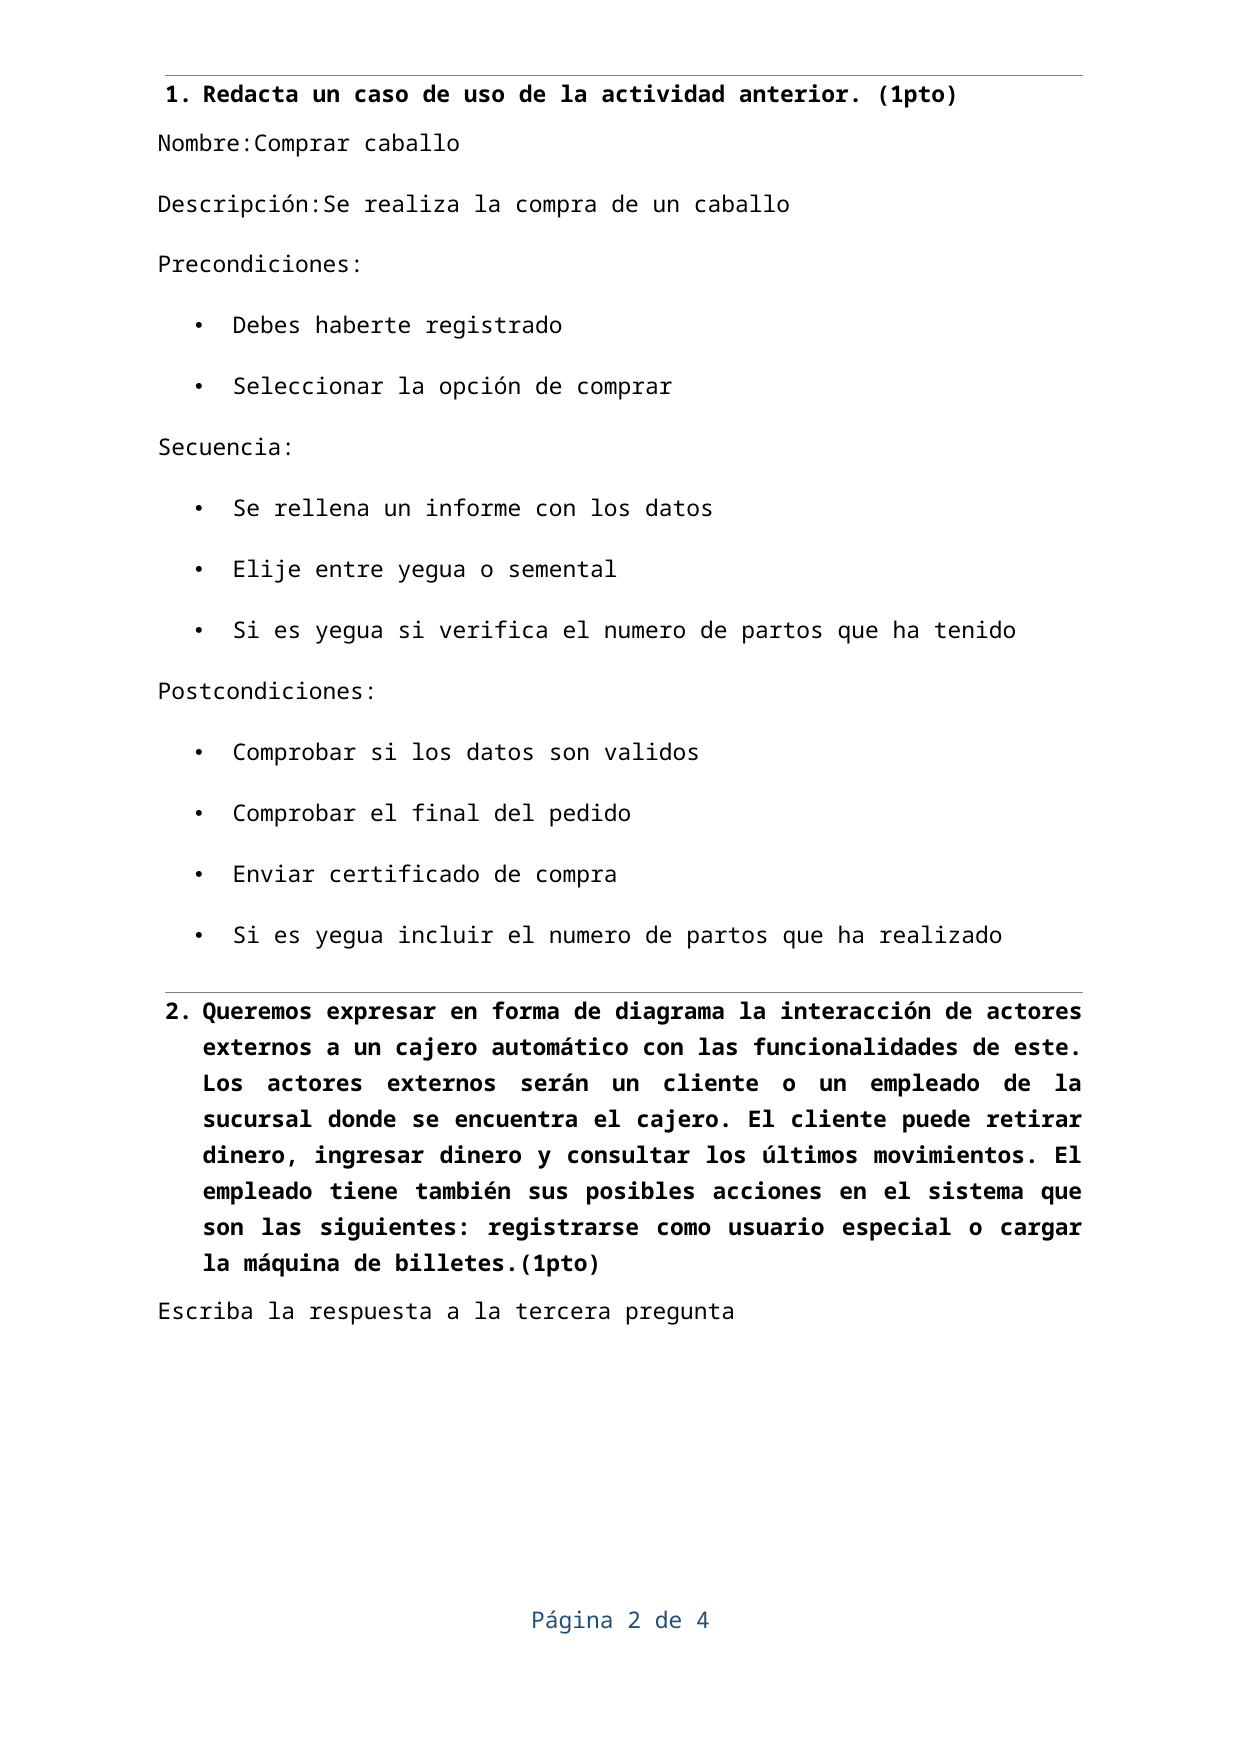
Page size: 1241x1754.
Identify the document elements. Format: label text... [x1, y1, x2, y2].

text Descripción:Se realiza la compra de un caballo [157, 187, 1083, 219]
list Debes haberte registrado [195, 309, 1083, 341]
list Comprobar el final del pedido [195, 797, 1083, 828]
text Nombre:Comprar caballo [157, 127, 1083, 158]
list Elije entre yegua o semental [195, 553, 1083, 584]
subtitle Redacta un caso de uso de la actividad anterior. (1pto) [165, 76, 1083, 109]
list Se rellena un informe con los datos [195, 492, 1083, 523]
list Enviar certificado de compra [195, 858, 1083, 889]
list Si es yegua si verifica el numero de partos que ha tenido [195, 614, 1083, 645]
subtitle Queremos expresar en forma de diagrama la interacción de actores externos a un cajero automático con las funcionalidades de este. Los actores externos serán un cliente o un empleado de la sucursal donde se encuentra el cajero. El cliente puede retirar dinero, ingresar dinero y consultar los últimos movimientos. El empleado tiene también sus posibles acciones en el sistema que son las siguientes: registrarse como usuario especial o cargar la máquina de billetes.(1pto) [165, 993, 1083, 1278]
list Si es yegua incluir el numero de partos que ha realizado [195, 919, 1083, 950]
text Escriba la respuesta a la tercera pregunta [157, 1295, 1083, 1327]
text Precondiciones: [157, 248, 1083, 280]
text Postcondiciones: [157, 675, 1083, 706]
text Secuencia: [157, 431, 1083, 462]
list Seleccionar la opción de comprar [195, 370, 1083, 402]
list Comprobar si los datos son validos [195, 736, 1083, 767]
